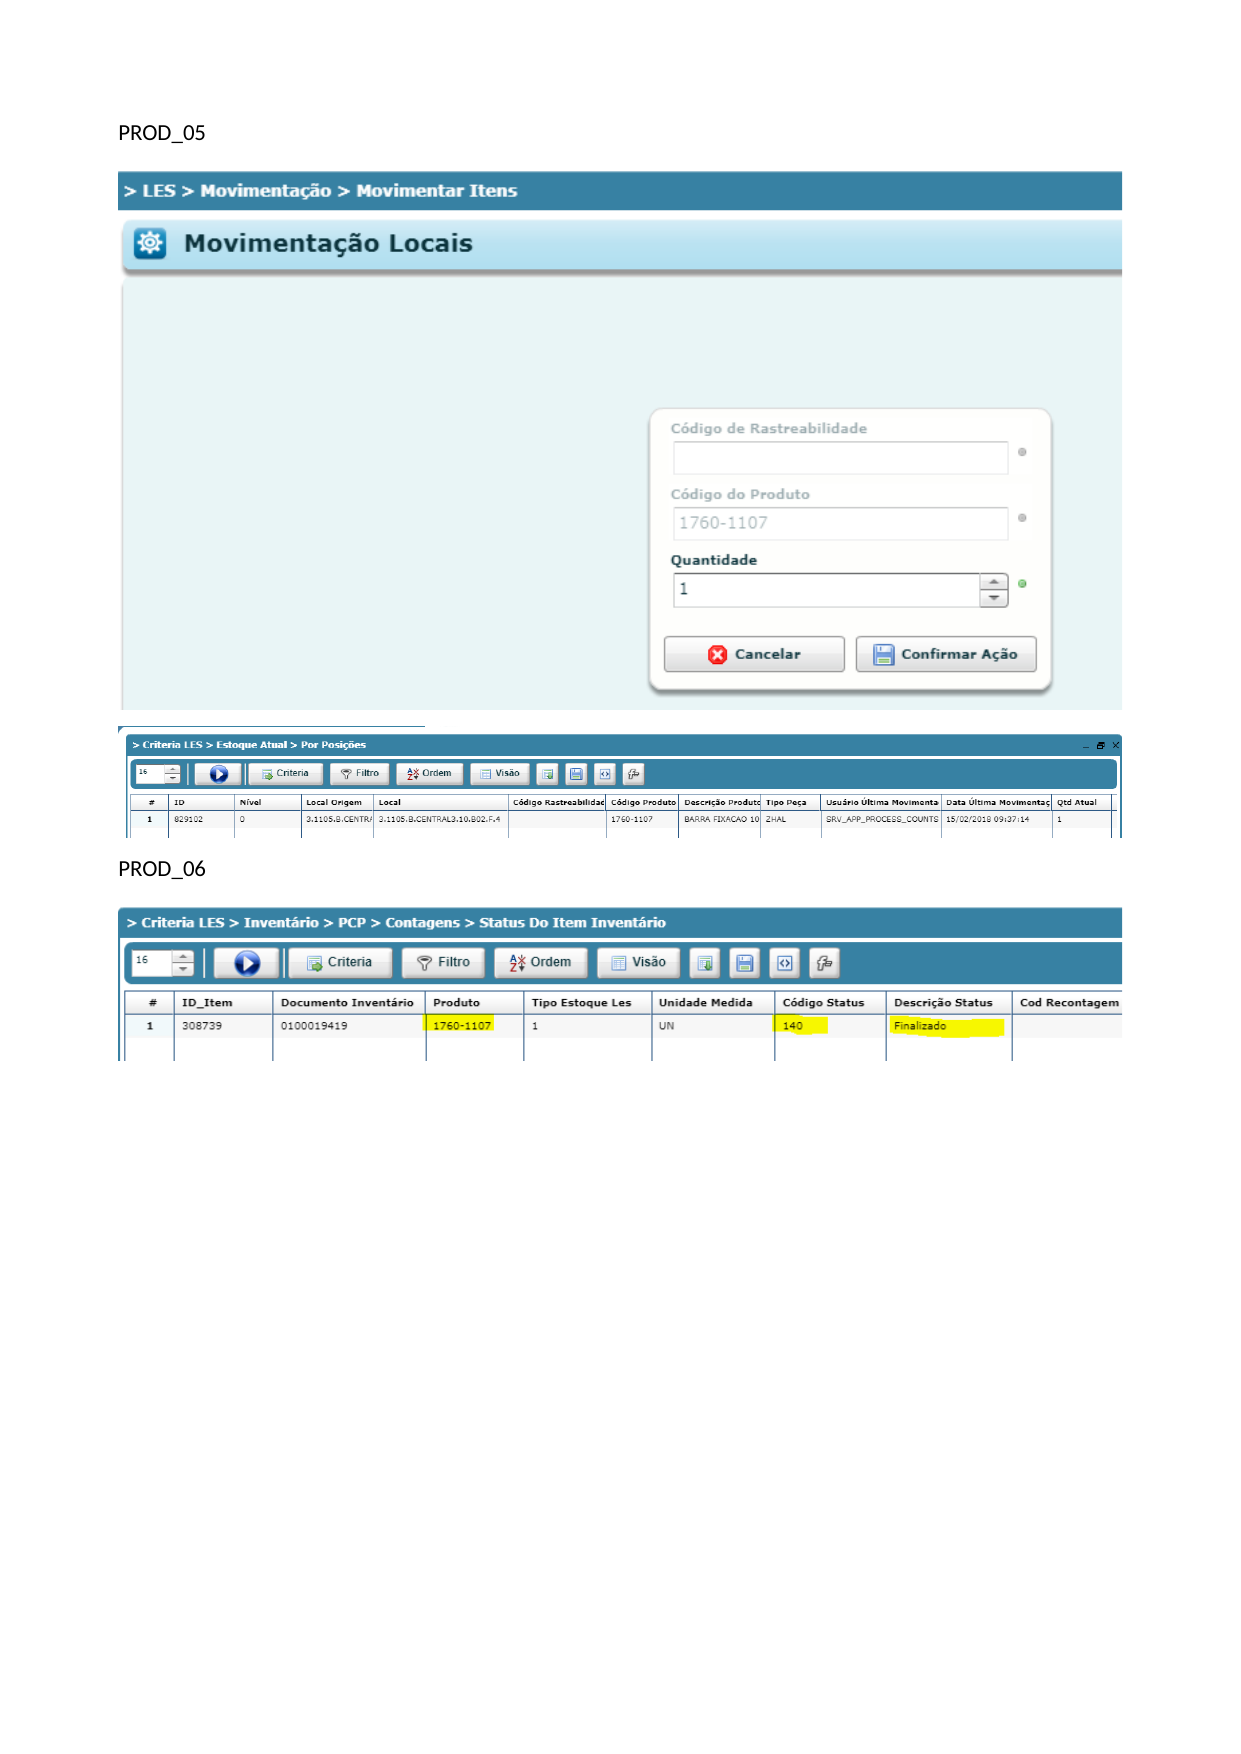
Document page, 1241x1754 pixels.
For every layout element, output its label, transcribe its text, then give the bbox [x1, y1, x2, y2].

text PROD_06 [118, 854, 1122, 883]
text PROD_05 [118, 118, 1122, 146]
